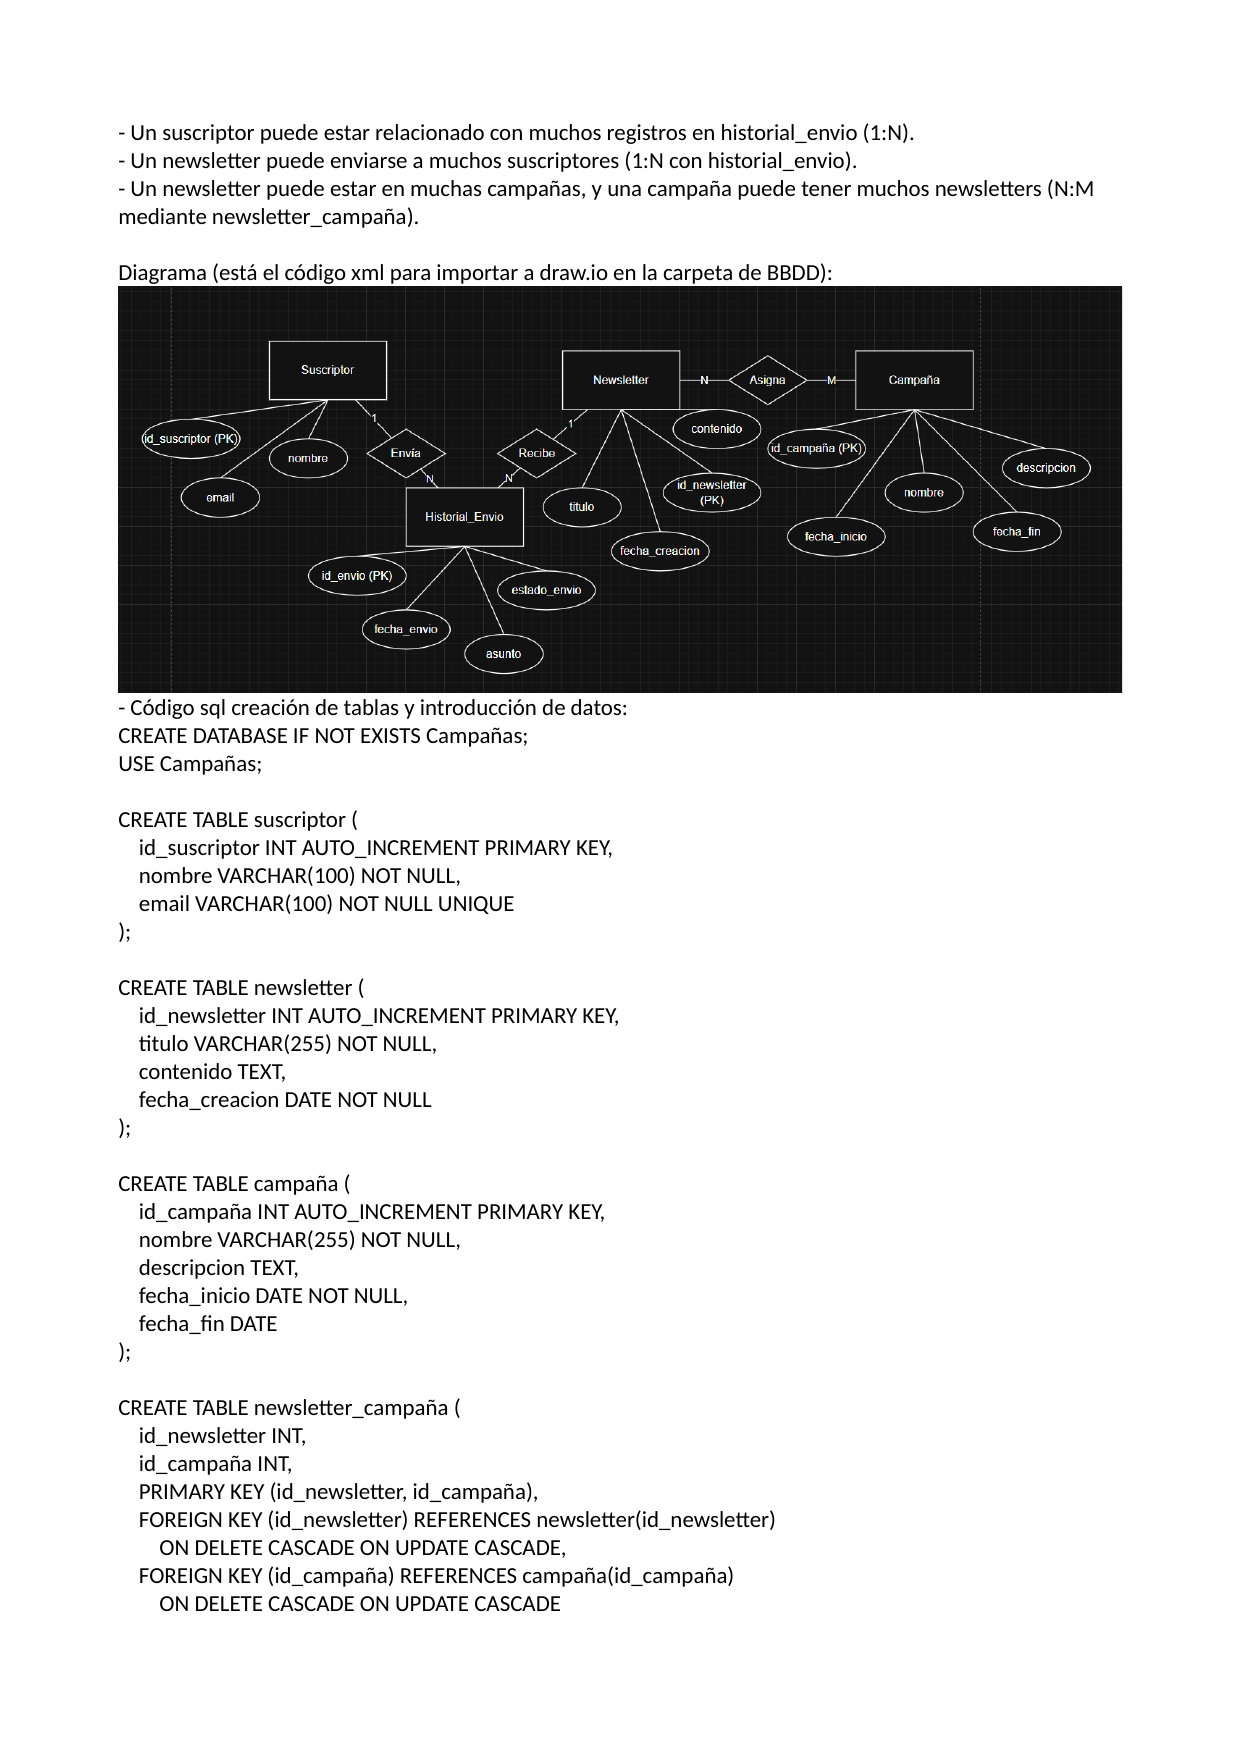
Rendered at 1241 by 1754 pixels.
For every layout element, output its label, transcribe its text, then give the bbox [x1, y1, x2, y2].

text fecha_creacion DATE NOT NULL [118, 1085, 1122, 1113]
text fecha_fin DATE [118, 1309, 1122, 1337]
text id_suscriptor INT AUTO_INCREMENT PRIMARY KEY, [118, 833, 1122, 861]
text - Un newsletter puede estar en muchas campañas, y una campaña puede tener muchos newsletters (N:M mediante newsletter_campaña). [118, 174, 1122, 230]
text ); [118, 917, 1122, 945]
text email VARCHAR(100) NOT NULL UNIQUE [118, 889, 1122, 917]
text - Código sql creación de tablas y introducción de datos: [118, 693, 1122, 721]
text FOREIGN KEY (id_newsletter) REFERENCES newsletter(id_newsletter) [118, 1505, 1122, 1533]
text ); [118, 1113, 1122, 1141]
text CREATE TABLE campaña ( [118, 1169, 1122, 1197]
text ON DELETE CASCADE ON UPDATE CASCADE, [118, 1533, 1122, 1561]
text Diagrama (está el código xml para importar a draw.io en la carpeta de BBDD): [118, 258, 1122, 286]
text - Un suscriptor puede estar relacionado con muchos registros en historial_envio (1:N). [118, 118, 1122, 146]
text - Un newsletter puede enviarse a muchos suscriptores (1:N con historial_envio). [118, 146, 1122, 174]
text USE Campañas; [118, 749, 1122, 777]
text id_newsletter INT, [118, 1421, 1122, 1449]
text CREATE TABLE newsletter ( [118, 973, 1122, 1001]
text CREATE DATABASE IF NOT EXISTS Campañas; [118, 721, 1122, 749]
text FOREIGN KEY (id_campaña) REFERENCES campaña(id_campaña) [118, 1561, 1122, 1589]
text ON DELETE CASCADE ON UPDATE CASCADE [118, 1589, 1122, 1617]
text descripcion TEXT, [118, 1253, 1122, 1281]
text ); [118, 1337, 1122, 1365]
text nombre VARCHAR(255) NOT NULL, [118, 1225, 1122, 1253]
text nombre VARCHAR(100) NOT NULL, [118, 861, 1122, 889]
text PRIMARY KEY (id_newsletter, id_campaña), [118, 1477, 1122, 1505]
text titulo VARCHAR(255) NOT NULL, [118, 1029, 1122, 1057]
text CREATE TABLE suscriptor ( [118, 805, 1122, 833]
text id_newsletter INT AUTO_INCREMENT PRIMARY KEY, [118, 1001, 1122, 1029]
text contenido TEXT, [118, 1057, 1122, 1085]
text id_campaña INT, [118, 1449, 1122, 1477]
text fecha_inicio DATE NOT NULL, [118, 1281, 1122, 1309]
text CREATE TABLE newsletter_campaña ( [118, 1393, 1122, 1421]
text id_campaña INT AUTO_INCREMENT PRIMARY KEY, [118, 1197, 1122, 1225]
